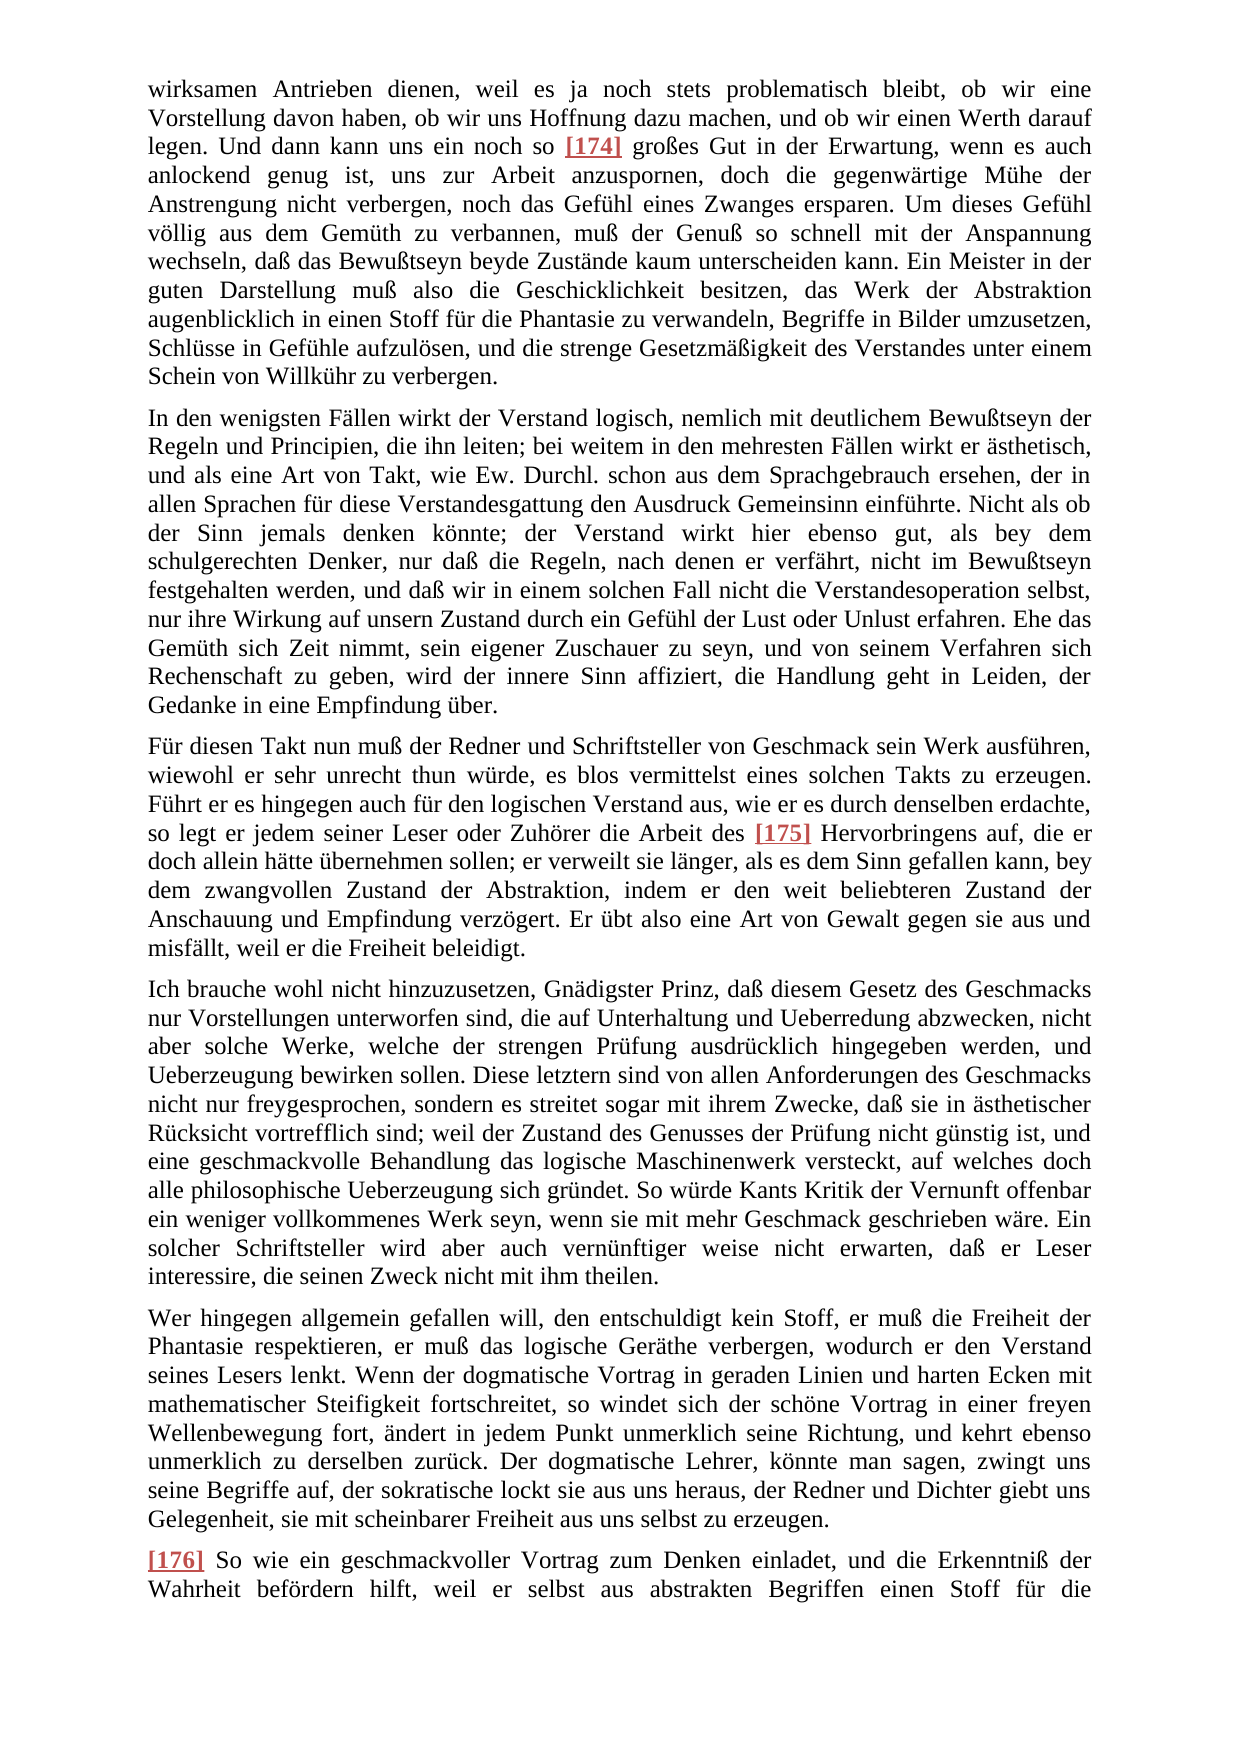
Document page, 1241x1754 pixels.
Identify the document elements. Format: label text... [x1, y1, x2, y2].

text In den wenigsten Fällen wirkt der Verstand logisch, nemlich mit deutlichem Bewußtseyn der Regeln und Principien, die ihn leiten; bei weitem in den mehresten Fällen wirkt er ästhetisch, und als eine Art von Takt, wie Ew. Durchl. schon aus dem Sprachgebrauch ersehen, der in allen Sprachen für diese Verstandesgattung den Ausdruck Gemeinsinn einführte. Nicht als ob der Sinn jemals denken könnte; der Verstand wirkt hier ebenso gut, als bey dem schulgerechten Denker, nur daß die Regeln, nach denen er verfährt, nicht im Bewußtseyn festgehalten werden, und daß wir in einem solchen Fall nicht die Verstandesoperation selbst, nur ihre Wirkung auf unsern Zustand durch ein Gefühl der Lust oder Unlust erfahren. Ehe das Gemüth sich Zeit nimmt, sein eigener Zuschauer zu seyn, und von seinem Verfahren sich Rechenschaft zu geben, wird der innere Sinn affiziert, die Handlung geht in Leiden, der Gedanke in eine Empfindung über. [148, 403, 1092, 719]
text Ich brauche wohl nicht hinzuzusetzen, Gnädigster Prinz, daß diesem Gesetz des Geschmacks nur Vorstellungen unterworfen sind, die auf Unterhaltung und Ueberredung abzwecken, nicht aber solche Werke, welche der strengen Prüfung ausdrücklich hingegeben werden, und Ueberzeugung bewirken sollen. Diese letztern sind von allen Anforderungen des Geschmacks nicht nur freygesprochen, sondern es streitet sogar mit ihrem Zwecke, daß sie in ästhetischer Rücksicht vortrefflich sind; weil der Zustand des Genusses der Prüfung nicht günstig ist, und eine geschmackvolle Behandlung das logische Maschinenwerk versteckt, auf welches doch alle philosophische Ueberzeugung sich gründet. So würde Kants Kritik der Vernunft offenbar ein weniger vollkommenes Werk seyn, wenn sie mit mehr Geschmack geschrieben wäre. Ein solcher Schriftsteller wird aber auch vernünftiger weise nicht erwarten, daß er Leser interessire, die seinen Zweck nicht mit ihm theilen. [148, 974, 1092, 1290]
text [176] So wie ein geschmackvoller Vortrag zum Denken einladet, und die Erkenntniß der Wahrheit befördern hilft, weil er selbst aus abstrakten Begriffen einen Stoff für die [148, 1545, 1092, 1603]
text Wer hingegen allgemein gefallen will, den entschuldigt kein Stoff, er muß die Freiheit der Phantasie respektieren, er muß das logische Geräthe verbergen, wodurch er den Verstand seines Lesers lenkt. Wenn der dogmatische Vortrag in geraden Linien und harten Ecken mit mathematischer Steifigkeit fortschreitet, so windet sich der schöne Vortrag in einer freyen Wellenbewegung fort, ändert in jedem Punkt unmerklich seine Richtung, und kehrt ebenso unmerklich zu derselben zurück. Der dogmatische Lehrer, könnte man sagen, zwingt uns seine Begriffe auf, der sokratische lockt sie aus uns heraus, der Redner und Dichter giebt uns Gelegenheit, sie mit scheinbarer Freiheit aus uns selbst zu erzeugen. [148, 1303, 1092, 1533]
text Für diesen Takt nun muß der Redner und Schriftsteller von Geschmack sein Werk ausführen, wiewohl er sehr unrecht thun würde, es blos vermittelst eines solchen Takts zu erzeugen. Führt er es hingegen auch für den logischen Verstand aus, wie er es durch denselben erdachte, so legt er jedem seiner Leser oder Zuhörer die Arbeit des [175] Hervorbringens auf, die er doch allein hätte übernehmen sollen; er verweilt sie länger, als es dem Sinn gefallen kann, bey dem zwangvollen Zustand der Abstraktion, indem er den weit beliebteren Zustand der Anschauung und Empfindung verzögert. Er übt also eine Art von Gewalt gegen sie aus und misfällt, weil er die Freiheit beleidigt. [148, 731, 1092, 961]
text wirksamen Antrieben dienen, weil es ja noch stets problematisch bleibt, ob wir eine Vorstellung davon haben, ob wir uns Hoffnung dazu machen, und ob wir einen Werth darauf legen. Und dann kann uns ein noch so [174] großes Gut in der Erwartung, wenn es auch anlockend genug ist, uns zur Arbeit anzuspornen, doch die gegenwärtige Mühe der Anstrengung nicht verbergen, noch das Gefühl eines Zwanges ersparen. Um dieses Gefühl völlig aus dem Gemüth zu verbannen, muß der Genuß so schnell mit der Anspannung wechseln, daß das Bewußtseyn beyde Zustände kaum unterscheiden kann. Ein Meister in der guten Darstellung muß also die Geschicklichkeit besitzen, das Werk der Abstraktion augenblicklich in einen Stoff für die Phantasie zu verwandeln, Begriffe in Bilder umzusetzen, Schlüsse in Gefühle aufzulösen, und die strenge Gesetzmäßigkeit des Verstandes unter einem Schein von Willkühr zu verbergen. [148, 74, 1092, 390]
